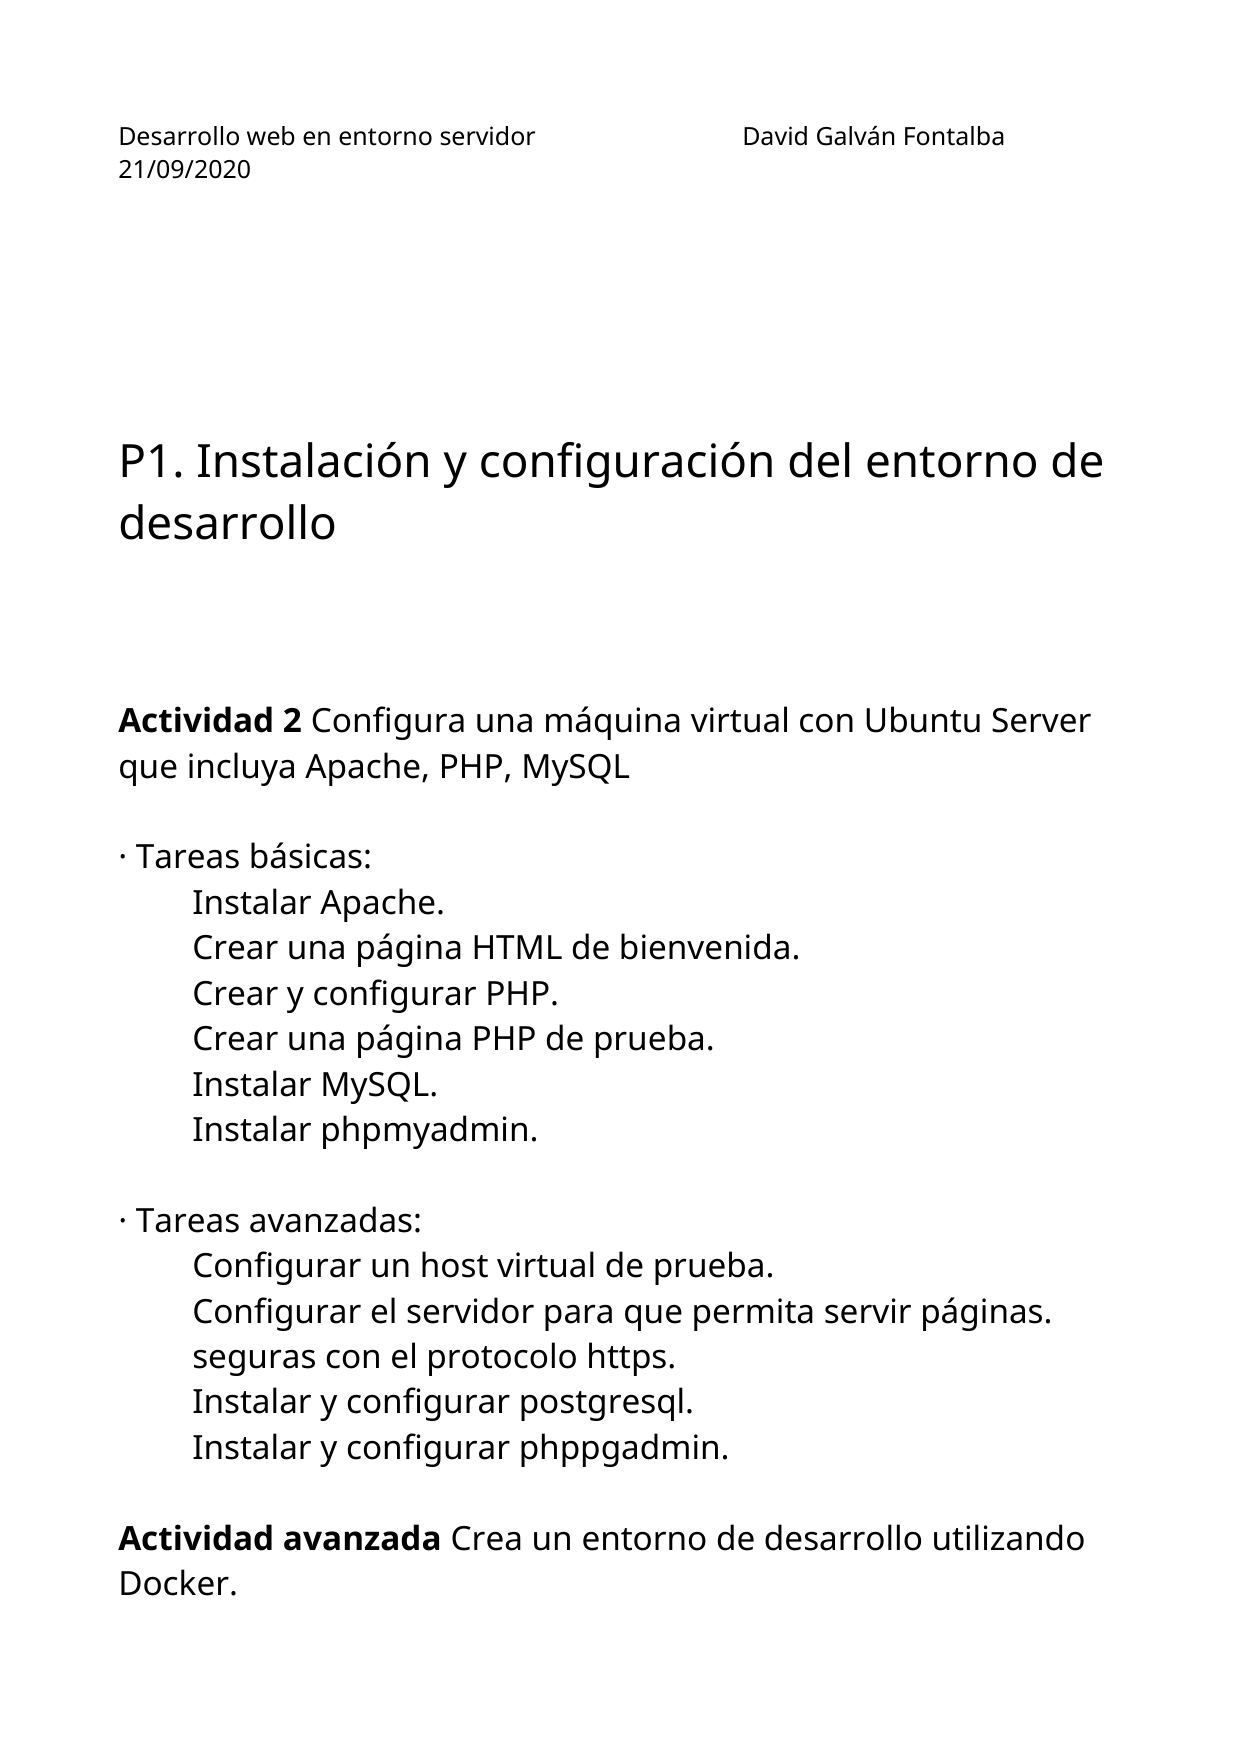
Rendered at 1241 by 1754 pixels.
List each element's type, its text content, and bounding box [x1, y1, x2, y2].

text Configurar el servidor para que permita servir páginas. seguras con el protocolo https. [118, 1287, 1122, 1378]
text Instalar Apache. [118, 879, 1122, 924]
text Actividad 2 Configura una máquina virtual con Ubuntu Server que incluya Apache, PHP, MySQL [118, 697, 1122, 788]
subtitle P1. Instalación y configuración del entorno de desarrollo [118, 428, 1122, 553]
text Crear una página HTML de bienvenida. [118, 924, 1122, 969]
text Actividad avanzada Crea un entorno de desarrollo utilizando Docker. [118, 1514, 1122, 1605]
text Instalar MySQL. [118, 1060, 1122, 1106]
text Crear y configurar PHP. [118, 969, 1122, 1015]
text · Tareas básicas: [118, 833, 1122, 879]
text Crear una página PHP de prueba. [118, 1015, 1122, 1060]
text Instalar y configurar postgresql. [118, 1378, 1122, 1424]
text Instalar phpmyadmin. [118, 1106, 1122, 1151]
text Instalar y configurar phppgadmin. [118, 1424, 1122, 1469]
text · Tareas avanzadas: [118, 1197, 1122, 1242]
text Configurar un host virtual de prueba. [118, 1242, 1122, 1287]
